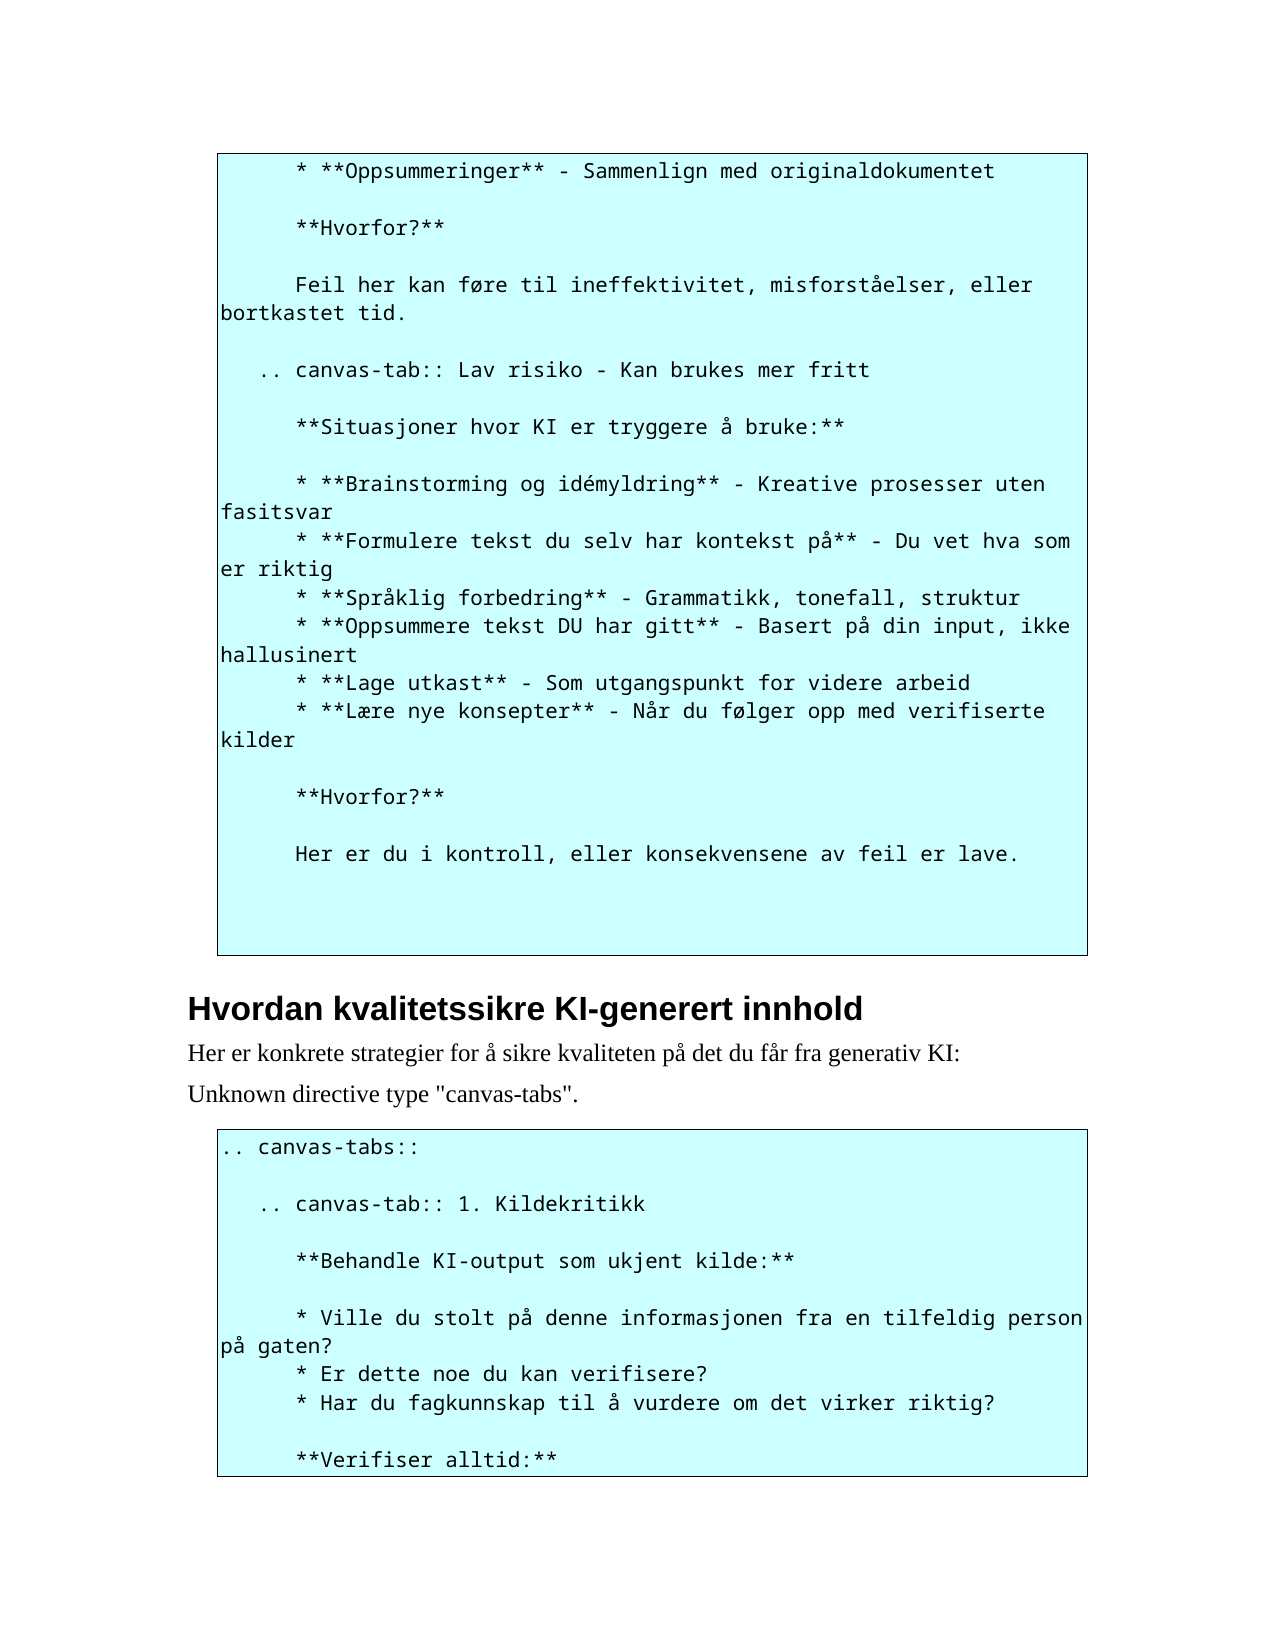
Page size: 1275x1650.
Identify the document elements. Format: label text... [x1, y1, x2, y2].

text * **Oppsummeringer** - Sammenlign med originaldokumentet **Hvorfor?** Feil her kan føre til ineffektivitet, misforståelser, eller bortkastet tid. .. canvas-tab:: Lav risiko - Kan brukes mer fritt **Situasjoner hvor KI er tryggere å bruke:** * **Brainstorming og idémyldring** - Kreative prosesser uten fasitsvar * **Formulere tekst du selv har kontekst på** - Du vet hva som er riktig * **Språklig forbedring** - Grammatikk, tonefall, struktur * **Oppsummere tekst DU har gitt** - Basert på din input, ikke hallusinert * **Lage utkast** - Som utgangspunkt for videre arbeid * **Lære nye konsepter** - Når du følger opp med verifiserte kilder **Hvorfor?** Her er du i kontroll, eller konsekvensene av feil er lave. [218, 154, 1087, 955]
text Her er konkrete strategier for å sikre kvaliteten på det du får fra generativ KI: [187, 1039, 1087, 1067]
text Unknown directive type "canvas-tabs". [187, 1080, 1087, 1107]
text .. canvas-tabs:: .. canvas-tab:: 1. Kildekritikk **Behandle KI-output som ukjent kilde:** * Ville du stolt på denne informasjonen fra en tilfeldig person på gaten? * Er dette noe du kan verifisere? * Har du fagkunnskap til å vurdere om det virker riktig? **Verifiser alltid:** [218, 1130, 1087, 1476]
subtitle Hvordan kvalitetssikre KI-generert innhold [187, 989, 1087, 1027]
